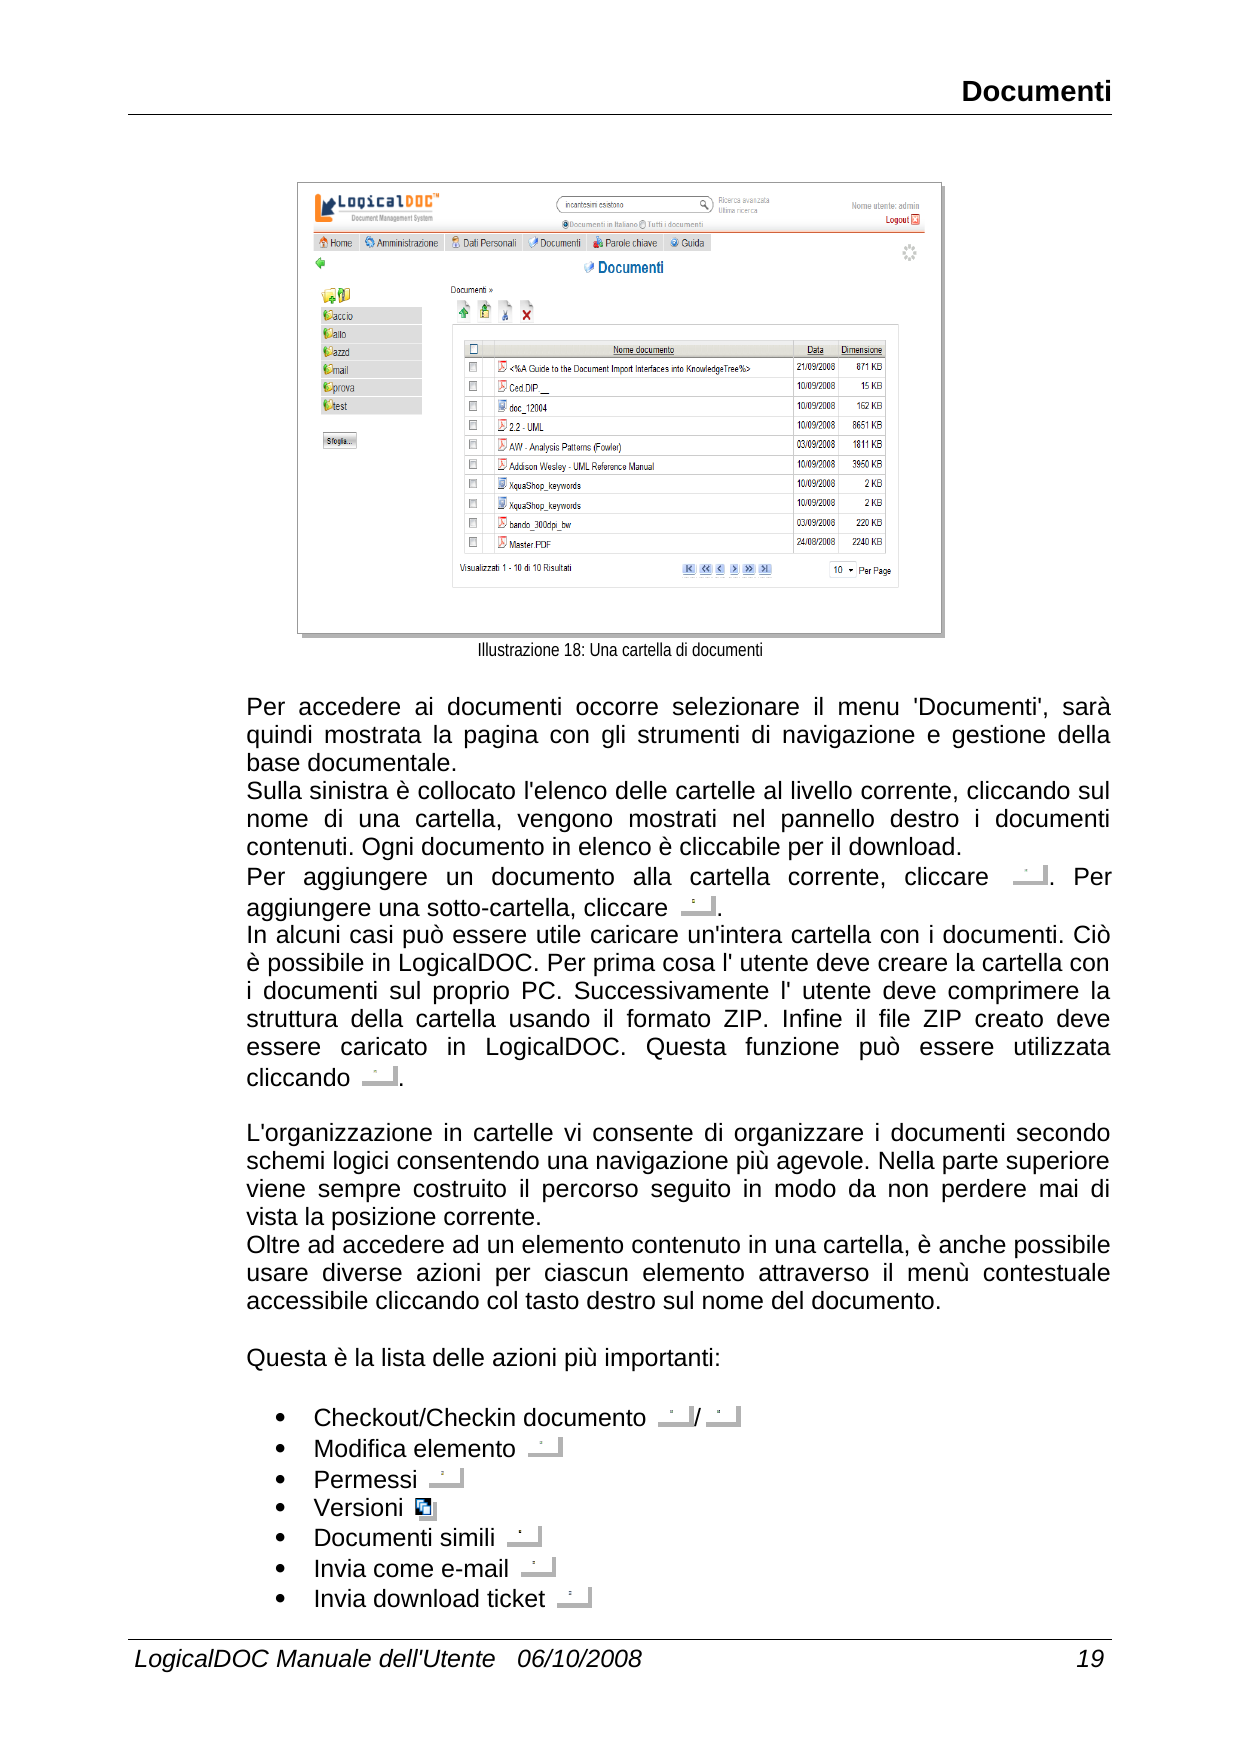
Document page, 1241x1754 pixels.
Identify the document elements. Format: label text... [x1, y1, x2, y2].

list Documenti simili [276, 1521, 1112, 1552]
list Permessi [276, 1463, 1112, 1493]
list Versioni [276, 1493, 1112, 1521]
picture [313, 190, 925, 624]
text Per aggiungere un documento alla cartella corrente, cliccare . Per aggiungere una sotto-cartella, cliccare . [246, 860, 1112, 921]
list Invia download ticket [276, 1583, 1112, 1613]
list Modifica elemento [276, 1432, 1112, 1463]
picture [415, 1498, 432, 1515]
text L'organizzazione in cartelle vi consente di organizzare i documenti secondo schemi logici consentendo una navigazione più agevole. Nella parte superiore viene sempre costruito il percorso seguito in modo da non perdere mai di vista la posizione corrente. [246, 1119, 1112, 1231]
text In alcuni casi può essere utile caricare un'intera cartella con i documenti. Ciò è possibile in LogicalDOC. Per prima cosa l' utente deve creare la cartella con i documenti sul proprio PC. Successivamente l' utente deve comprimere la struttura della cartella usando il formato ZIP. Infine il file ZIP creato deve essere caricato in LogicalDOC. Questa funzione può essere utilizzata cliccando . [246, 921, 1112, 1091]
text Per accedere ai documenti occorre selezionare il menu 'Documenti', sarà quindi mostrata la pagina con gli strumenti di navigazione e gestione della base documentale. [246, 150, 1112, 776]
text Oltre ad accedere ad un elemento contenuto in una cartella, è anche possibile usare diverse azioni per ciascun elemento attraverso il menù contestuale accessibile cliccando col tasto destro sul nome del documento. [246, 1231, 1112, 1315]
text Sulla sinistra è collocato l'elenco delle cartelle al livello corrente, cliccando sul nome di una cartella, vengono mostrati nel pannello destro i documenti contenuti. Ogni documento in elenco è cliccabile per il download. [246, 776, 1112, 860]
text Questa è la lista delle azioni più importanti: [246, 1344, 1112, 1372]
text Illustrazione 18: Una cartella di documenti [297, 634, 943, 661]
list Checkout/Checkin documento / [276, 1402, 1112, 1432]
list Invia come e-mail [276, 1552, 1112, 1583]
